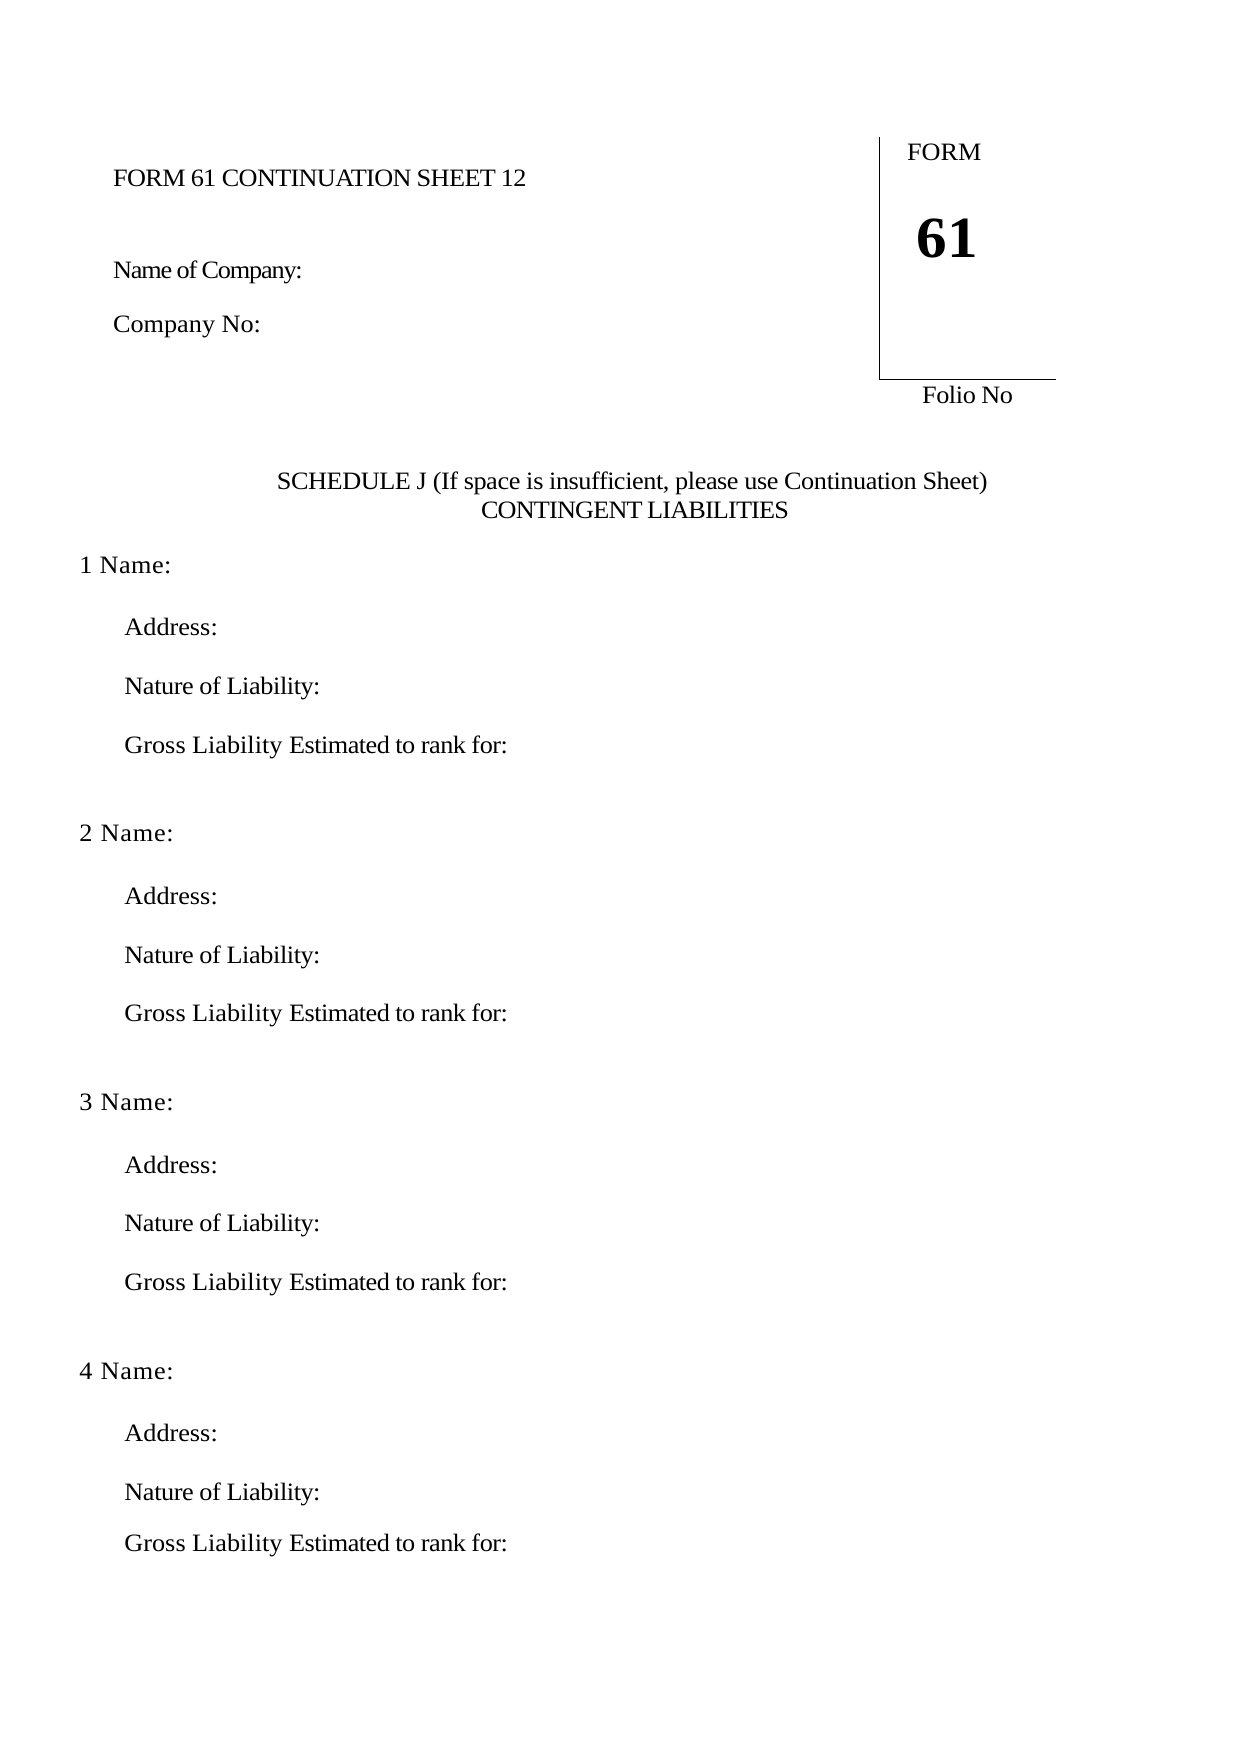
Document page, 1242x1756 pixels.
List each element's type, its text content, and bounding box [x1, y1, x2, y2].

text 2 Name: [79, 818, 1176, 847]
text Gross Liability Estimated to rank for: [124, 730, 516, 758]
text 1 Name: [79, 550, 1176, 578]
text SCHEDULE J (If space is insufficient, please use Continuation Sheet) CONTINGENT LIABILITIES [94, 466, 1176, 523]
text Address: [124, 1150, 1176, 1178]
text Nature of Liability: [124, 940, 1176, 968]
table_header FORM 61 CONTINUATION SHEET 12 Name of Company: <o.name> Company No: <o.uen> [72, 137, 879, 379]
text Gross Liability Estimated to rank for: [124, 998, 516, 1027]
text 4 Name: [79, 1356, 1176, 1385]
text Nature of Liability: [124, 1477, 1176, 1506]
text Gross Liability Estimated to rank for: [124, 1528, 516, 1557]
text Nature of Liability: [124, 671, 1176, 700]
text Address: [124, 881, 1176, 910]
text Gross Liability Estimated to rank for: [124, 1267, 516, 1296]
table_cell Folio No [879, 380, 1056, 436]
text Nature of Liability: [124, 1208, 1176, 1237]
text Address: [124, 612, 1176, 641]
text Address: [124, 1418, 1176, 1447]
text 3 Name: [79, 1087, 1176, 1116]
table_cell [72, 379, 879, 436]
table_header FORM 61 [880, 137, 1056, 379]
